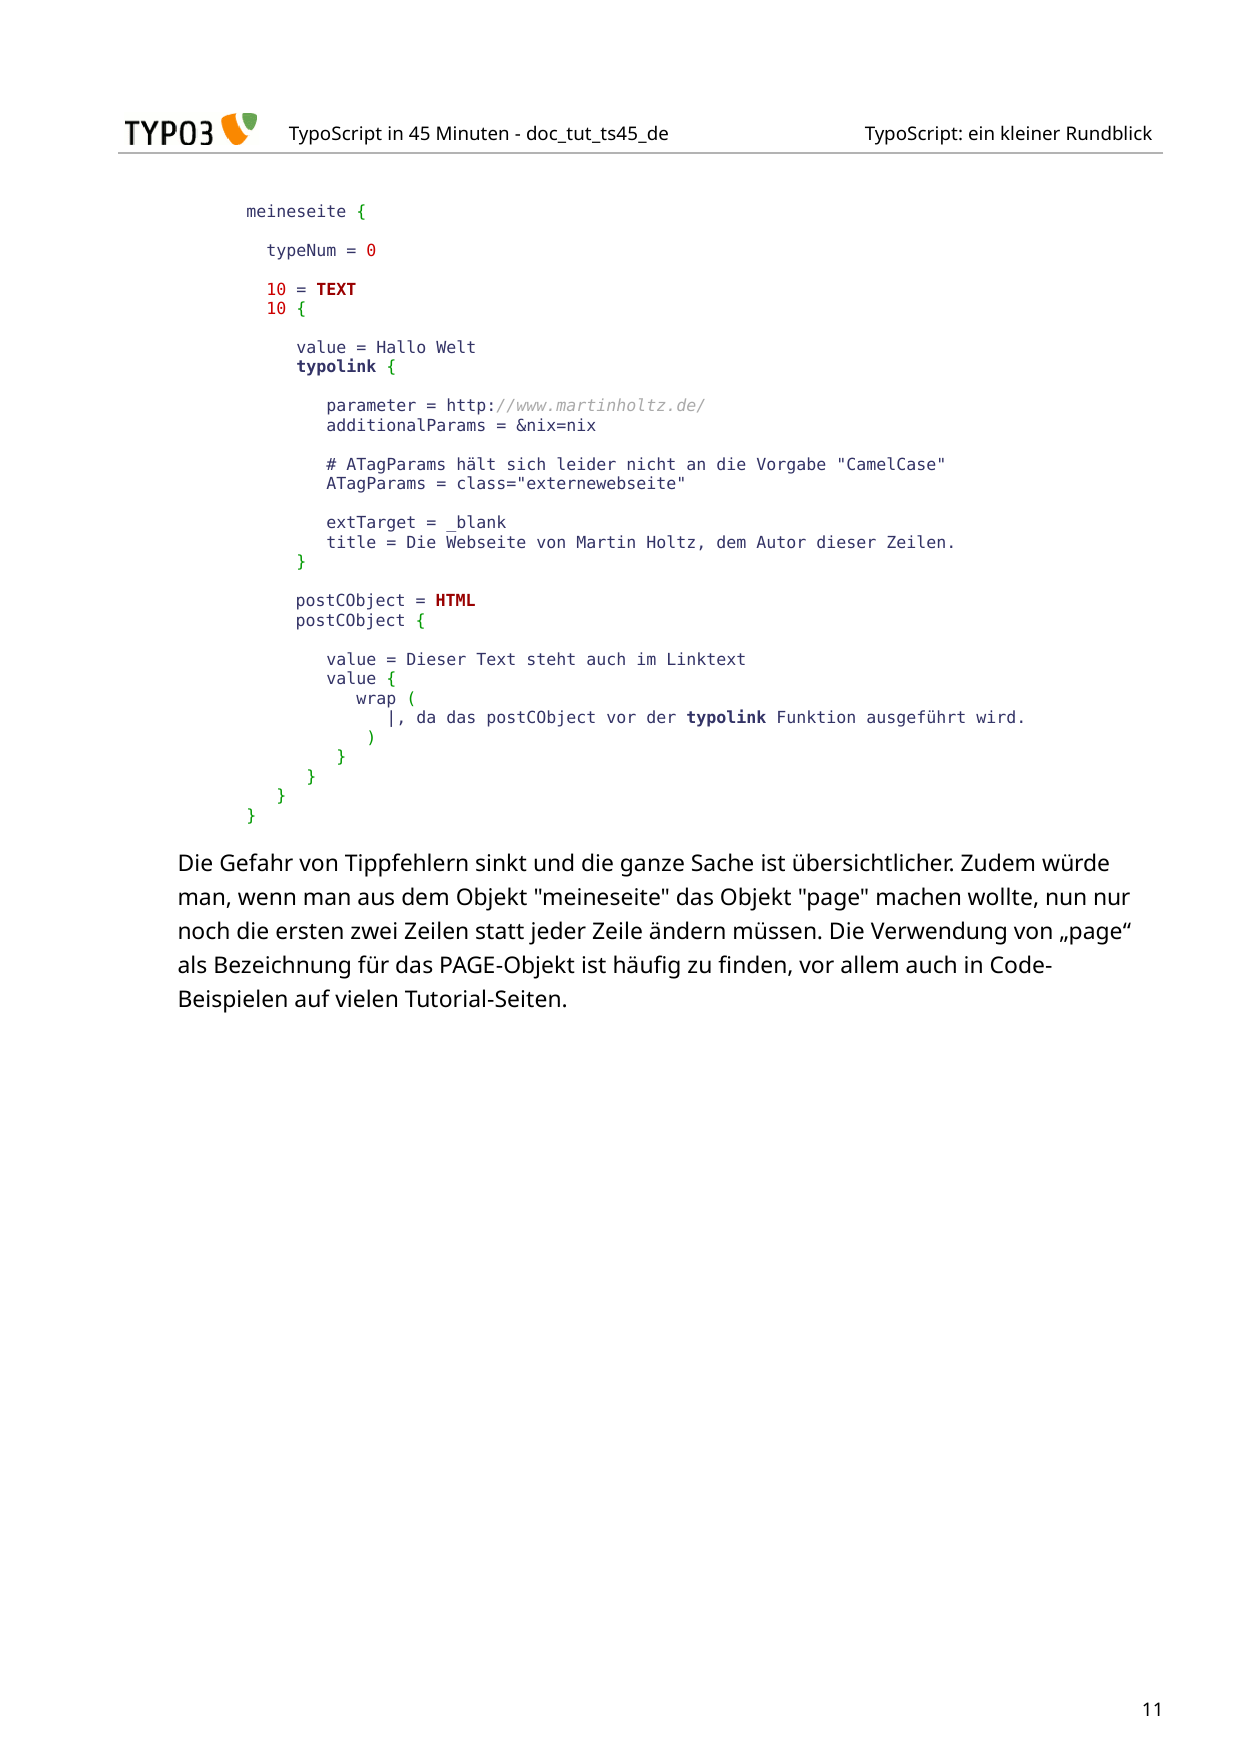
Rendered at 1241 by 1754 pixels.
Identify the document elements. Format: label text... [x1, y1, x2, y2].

text } [236, 766, 1163, 786]
text 10 { [236, 299, 1163, 318]
text value { [236, 669, 1163, 688]
text } [236, 786, 1163, 805]
text meineseite { [236, 202, 1163, 221]
text # ATagParams hält sich leider nicht an die Vorgabe "CamelCase" [236, 455, 1163, 474]
text additionalParams = &nix=nix [236, 416, 1163, 435]
text value = Dieser Text steht auch im Linktext [236, 649, 1163, 669]
text ) [236, 727, 1163, 747]
text extTarget = _blank [236, 513, 1163, 533]
text ATagParams = class="externewebseite" [236, 474, 1163, 494]
text } [236, 805, 1163, 825]
text 10 = TEXT [236, 279, 1163, 299]
text postCObject { [236, 611, 1163, 630]
text postCObject = HTML [236, 591, 1163, 611]
text typolink { [236, 357, 1163, 377]
text typeNum = 0 [236, 241, 1163, 260]
text } [236, 552, 1163, 572]
text |, da das postCObject vor der typolink Funktion ausgeführt wird. [236, 708, 1163, 727]
text value = Hallo Welt [236, 338, 1163, 357]
picture [124, 112, 260, 145]
text parameter = http://www.martinholtz.de/ [236, 396, 1163, 416]
text Die Gefahr von Tippfehlern sinkt und die ganze Sache ist übersichtlicher. Zudem würde man, wenn man aus dem Objekt "meineseite" das Objekt "page" machen wollte, nun nur noch die ersten zwei Zeilen statt jeder Zeile ändern müssen. Die Verwendung von „page“ als Bezeichnung für das PAGE-Objekt ist häufig zu finden, vor allem auch in Code-Beispielen auf vielen Tutorial-Seiten. [177, 847, 1163, 1014]
text title = Die Webseite von Martin Holtz, dem Autor dieser Zeilen. [236, 533, 1163, 552]
text wrap ( [236, 688, 1163, 708]
text } [236, 747, 1163, 766]
